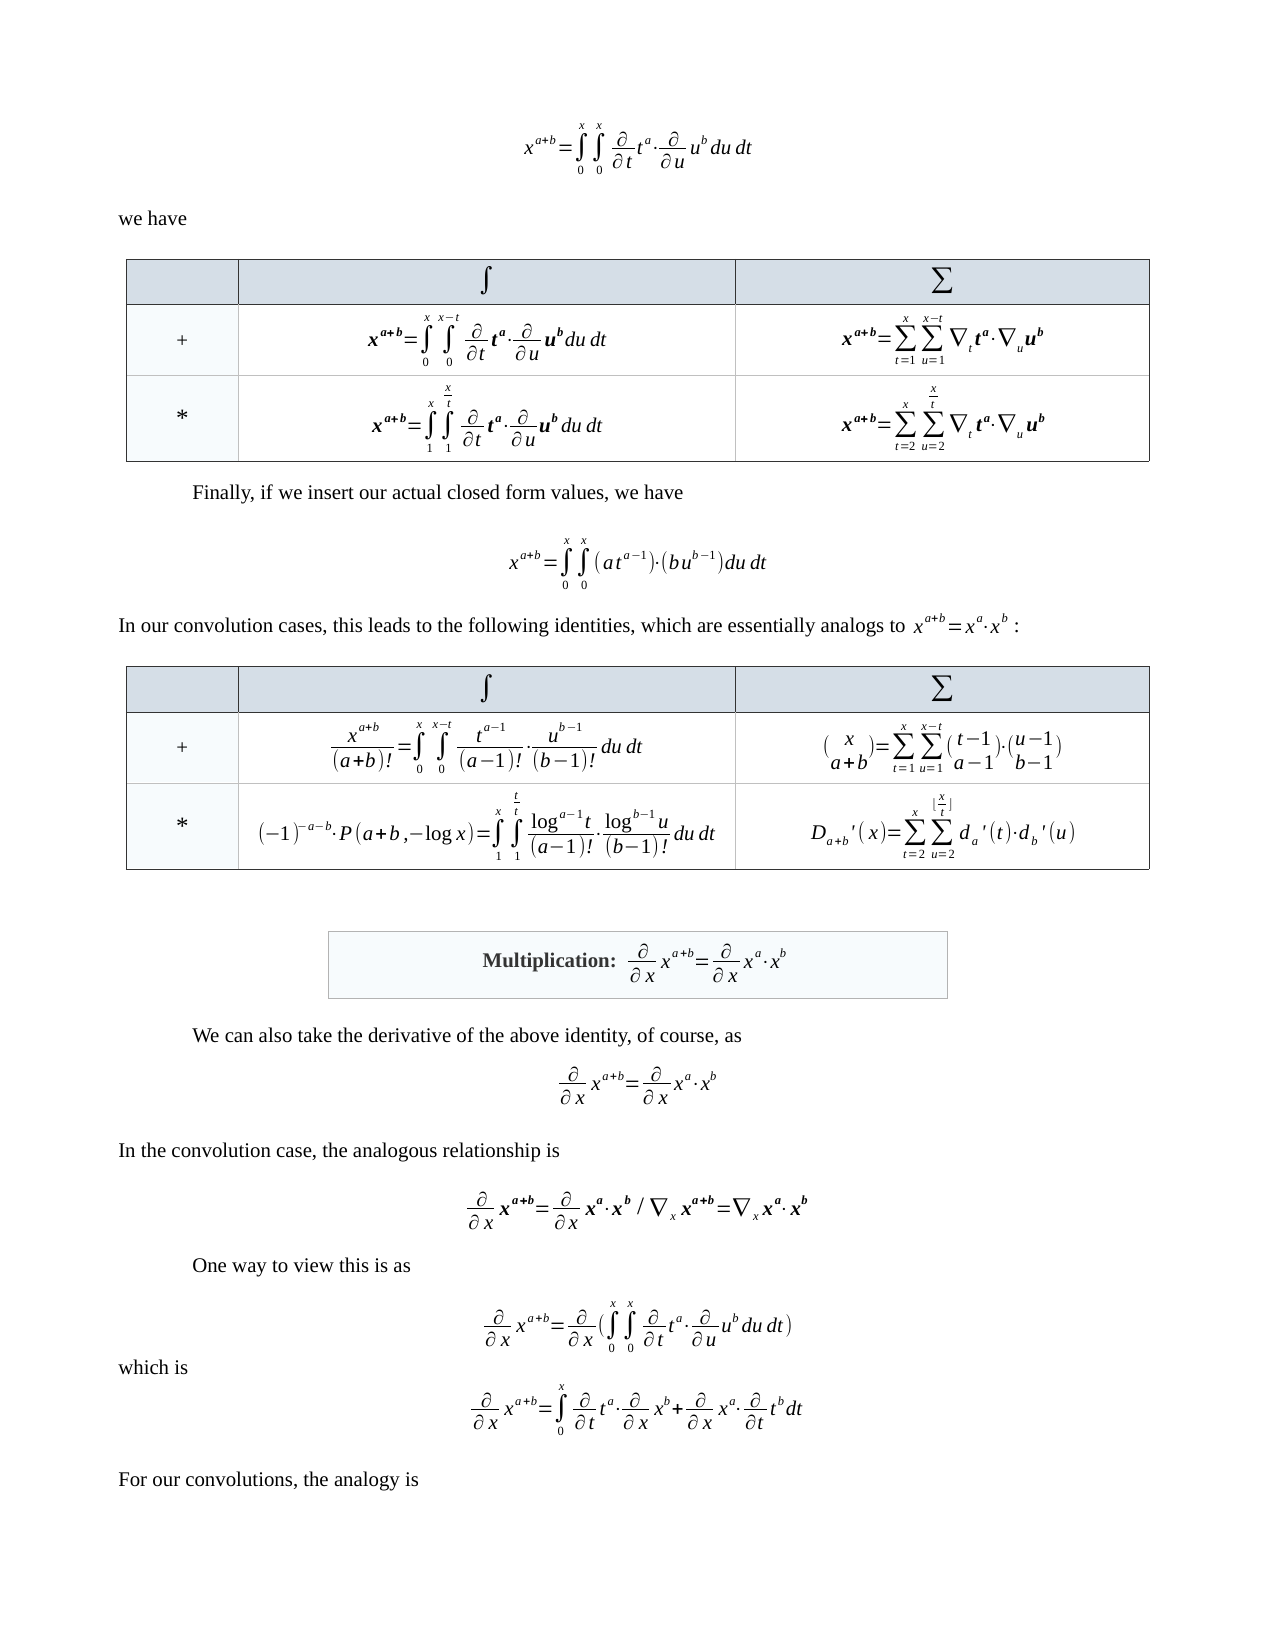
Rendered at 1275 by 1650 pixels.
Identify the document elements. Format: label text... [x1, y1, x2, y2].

text which is [118, 1355, 1157, 1379]
table_cell [239, 713, 735, 782]
text In our convolution cases, this leads to the following identities, which are essentially analogs to: [118, 611, 1157, 637]
text We can also take the derivative of the above identity, of course, as [118, 1022, 1157, 1047]
table_cell + [127, 305, 238, 375]
text we have [118, 206, 1157, 230]
table_cell [736, 376, 1149, 461]
table_cell [736, 305, 1149, 375]
text / [118, 1190, 1157, 1233]
table_cell * [127, 784, 238, 868]
table_cell [736, 784, 1149, 868]
table_header [239, 260, 735, 304]
table_header [736, 667, 1149, 712]
table_cell [239, 376, 735, 461]
table_header [239, 667, 735, 712]
table_header [127, 667, 238, 712]
table_cell + [127, 713, 238, 782]
text Multiplication: [329, 932, 947, 998]
table_header [127, 260, 238, 304]
table_cell * [127, 376, 238, 461]
text For our convolutions, the analogy is [118, 1467, 1157, 1491]
text Finally, if we insert our actual closed form values, we have [118, 480, 1157, 504]
table_cell [239, 784, 735, 868]
text One way to view this is as [118, 1253, 1157, 1277]
table_header [736, 260, 1149, 304]
table_cell [239, 305, 735, 375]
text In the convolution case, the analogous relationship is [118, 1138, 1157, 1162]
table_cell [736, 713, 1149, 782]
